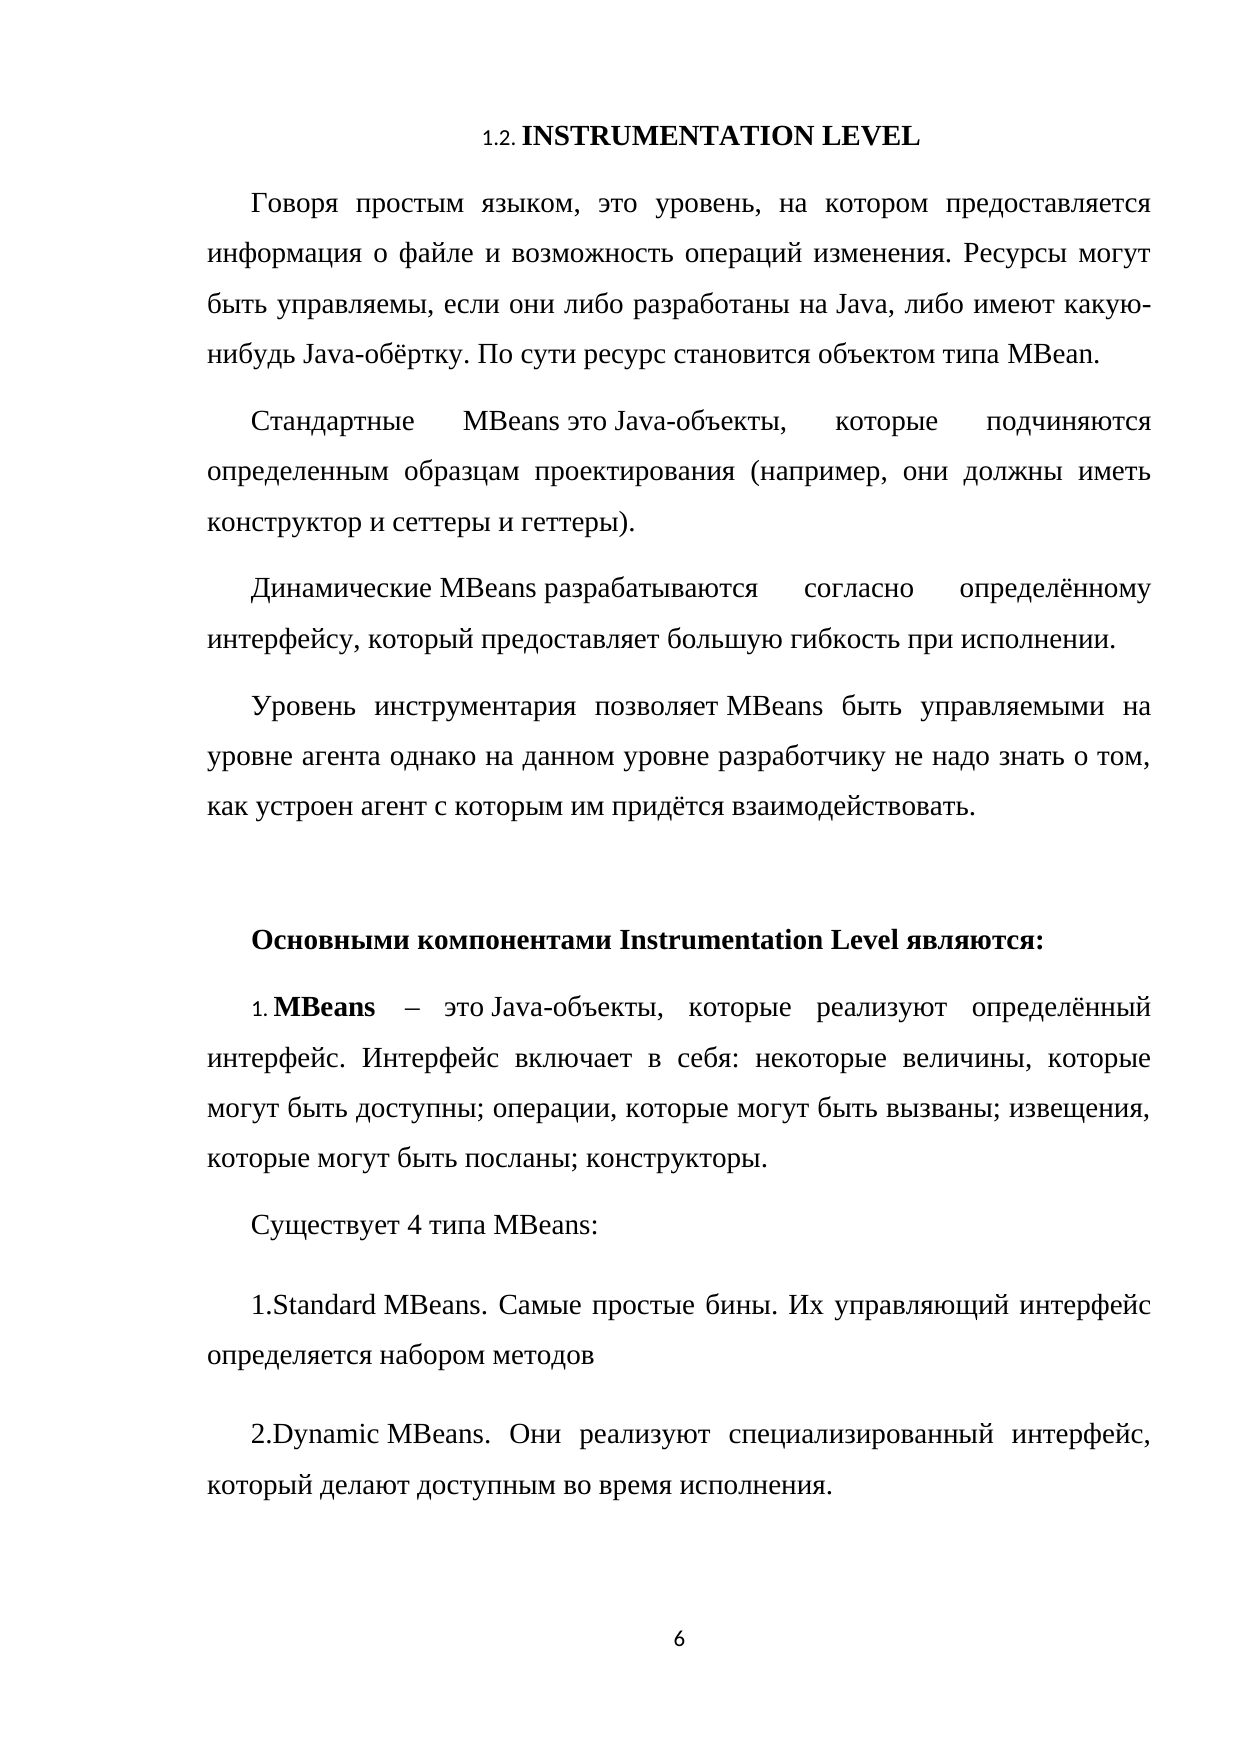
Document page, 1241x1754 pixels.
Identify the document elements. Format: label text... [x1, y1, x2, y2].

text Стандартные MBeans это Java-объекты, которые подчиняются определенным образцам проектирования (например, они должны иметь конструктор и сеттеры и геттеры). [207, 403, 1152, 537]
list INSTRUMENTATION LEVEL [207, 118, 1152, 152]
text 2.Dynamic MBeans. Они реализуют специализированный интерфейс, который делают доступным во время исполнения. [207, 1417, 1152, 1501]
text Существует 4 типа MBeans: [207, 1207, 1152, 1241]
text Уровень инструментария позволяет MBeans быть управляемыми на уровне агента однако на данном уровне разработчику не надо знать о том, как устроен агент с которым им придётся взаимодействовать. [207, 688, 1152, 822]
text 1.Standard MBeans. Самые простые бины. Их управляющий интерфейс определяется набором методов [207, 1287, 1152, 1371]
text Говоря простым языком, это уровень, на котором предоставляется информация о файле и возможность операций изменения. Ресурсы могут быть управляемы, если они либо разработаны на Java, либо имеют какую-нибудь Java-обёртку. По сути ресурс становится объектом типа MBean. [207, 185, 1152, 369]
text Основными компонентами Instrumentation Level являются: [207, 922, 1152, 956]
list MBeans – это Java-объекты, которые реализуют определённый интерфейс. Интерфейс включает в себя: некоторые величины, которые могут быть доступны; операции, которые могут быть вызваны; извещения, которые могут быть посланы; конструкторы. [207, 989, 1152, 1174]
text Динамические MBeans разрабатываются согласно определённому интерфейсу, который предоставляет большую гибкость при исполнении. [207, 571, 1152, 654]
